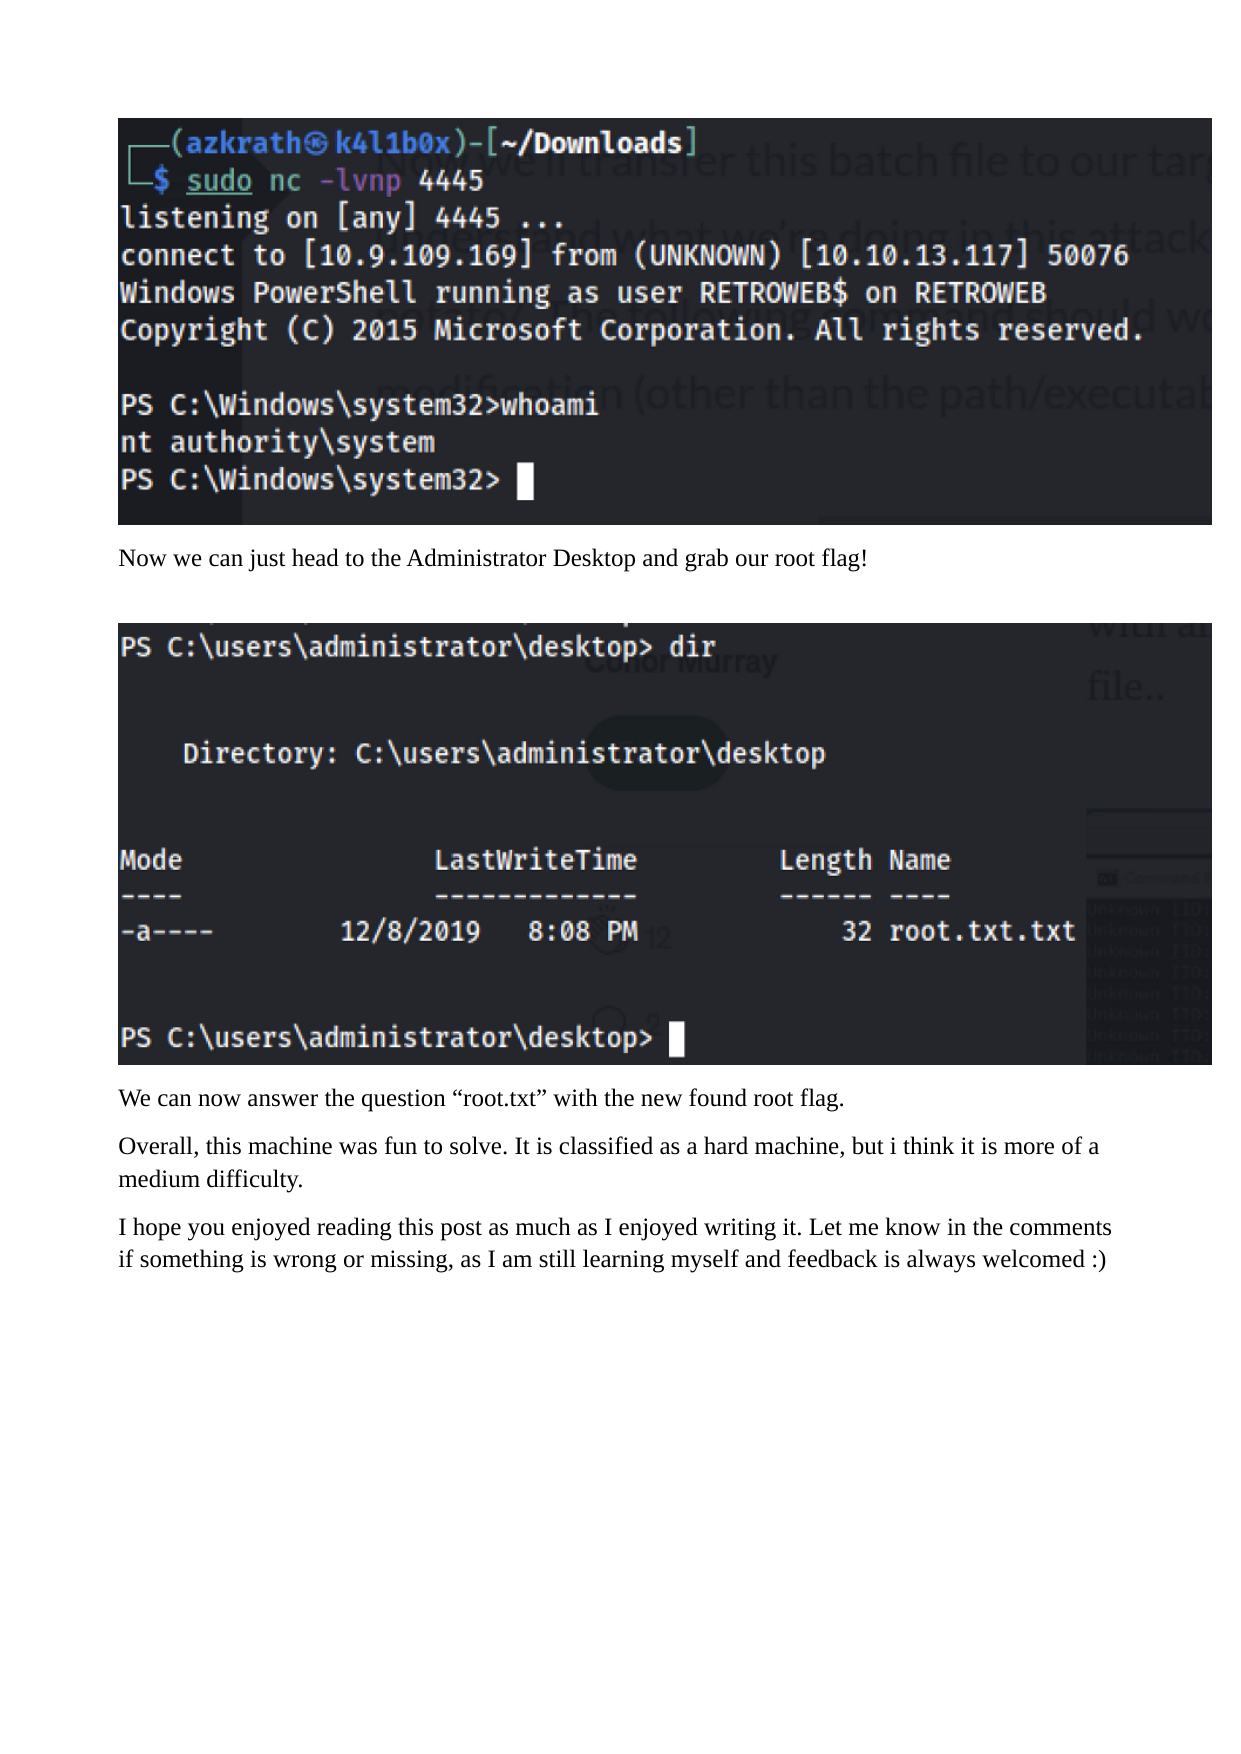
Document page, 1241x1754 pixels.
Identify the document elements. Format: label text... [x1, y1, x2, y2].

picture [118, 118, 1212, 525]
text Overall, this machine was fun to solve. It is classified as a hard machine, but i think it is more of a medium difficulty. [118, 1131, 1122, 1193]
text We can now answer the question “root.txt” with the new found root flag. [118, 1083, 1122, 1112]
text Now we can just head to the Administrator Desktop and grab our root flag! [118, 543, 1122, 572]
picture [118, 623, 1212, 1065]
text I hope you enjoyed reading this post as much as I enjoyed writing it. Let me know in the comments if something is wrong or missing, as I am still learning myself and feedback is always welcomed :) [118, 1212, 1122, 1273]
